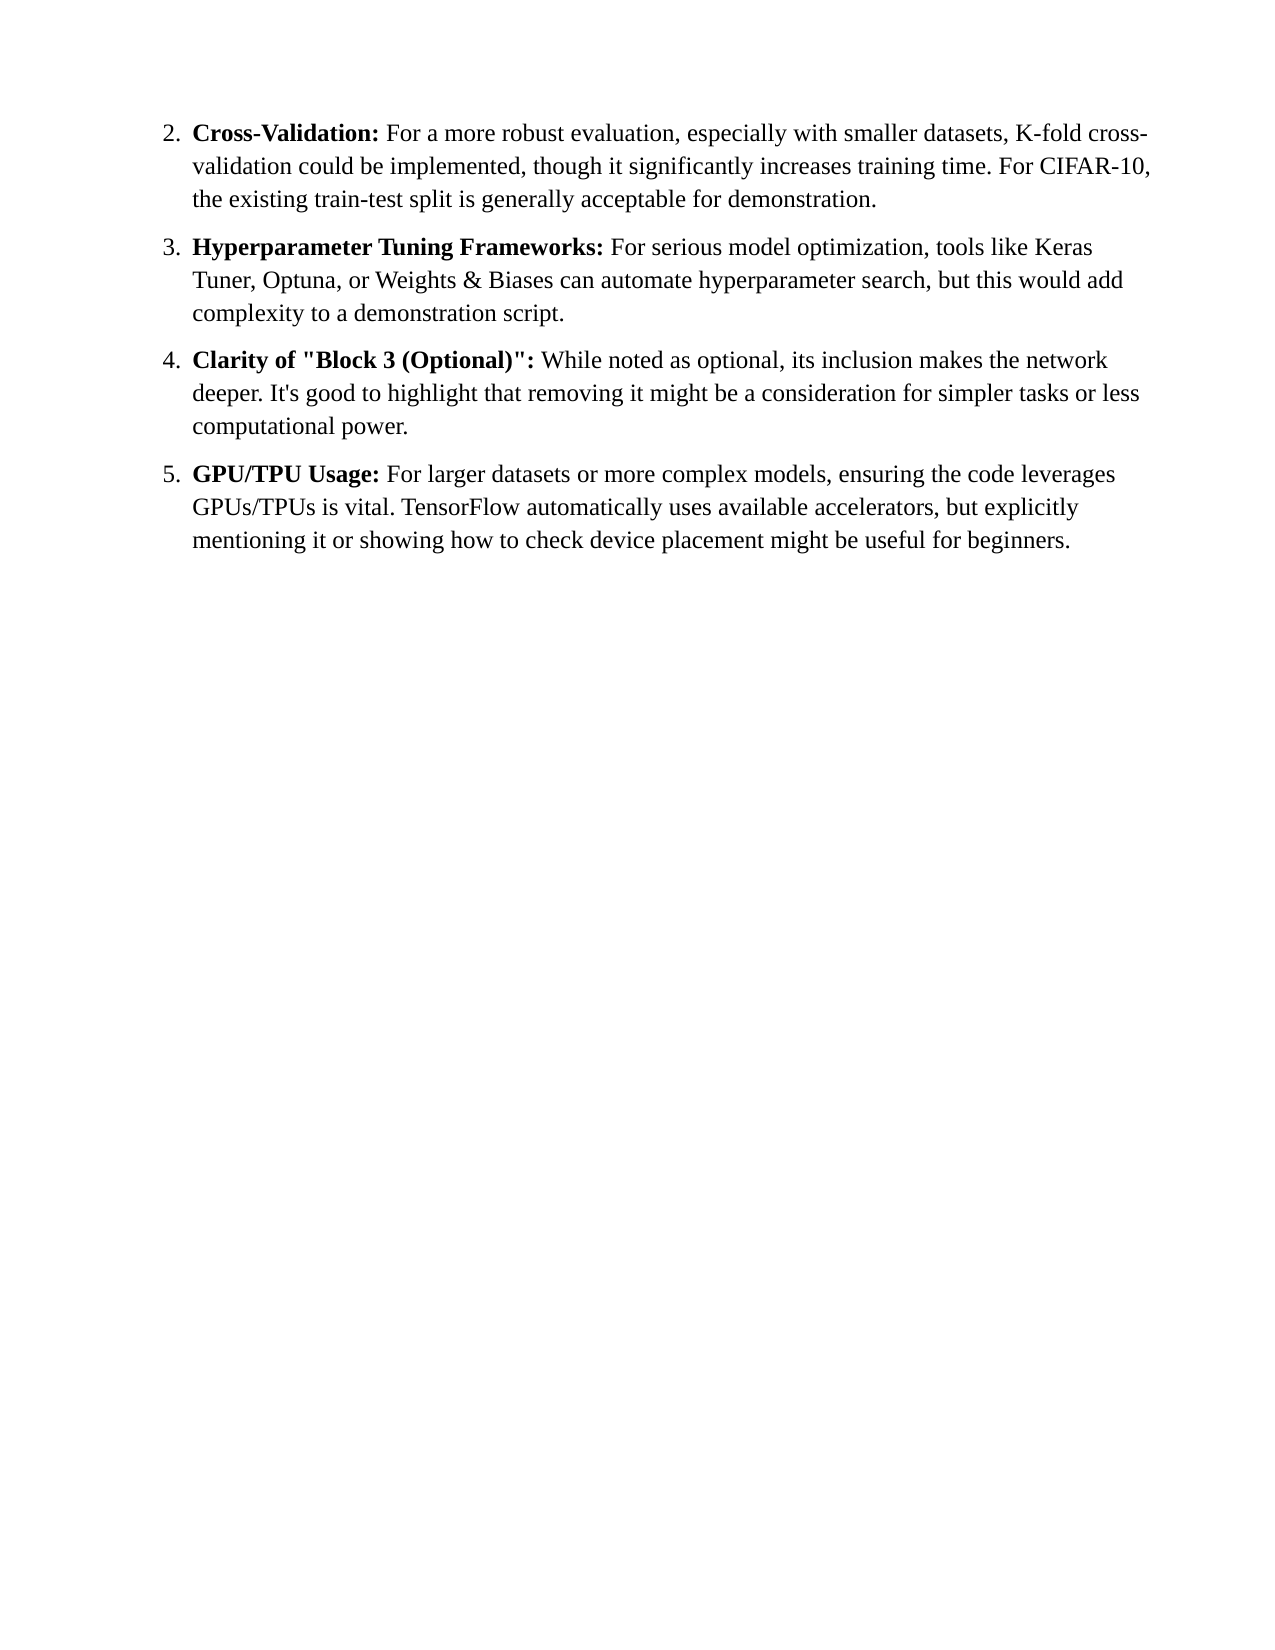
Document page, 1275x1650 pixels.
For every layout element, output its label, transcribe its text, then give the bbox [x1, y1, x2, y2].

list Cross-Validation: For a more robust evaluation, especially with smaller datasets, K-fold cross-validation could be implemented, though it significantly increases training time. For CIFAR-10, the existing train-test split is generally acceptable for demonstration. [162, 118, 1157, 213]
list GPU/TPU Usage: For larger datasets or more complex models, ensuring the code leverages GPUs/TPUs is vital. TensorFlow automatically uses available accelerators, but explicitly mentioning it or showing how to check device placement might be useful for beginners. [162, 459, 1157, 554]
list Hyperparameter Tuning Frameworks: For serious model optimization, tools like Keras Tuner, Optuna, or Weights & Biases can automate hyperparameter search, but this would add complexity to a demonstration script. [162, 232, 1157, 327]
list Clarity of "Block 3 (Optional)": While noted as optional, its inclusion makes the network deeper. It's good to highlight that removing it might be a consideration for simpler tasks or less computational power. [162, 345, 1157, 440]
